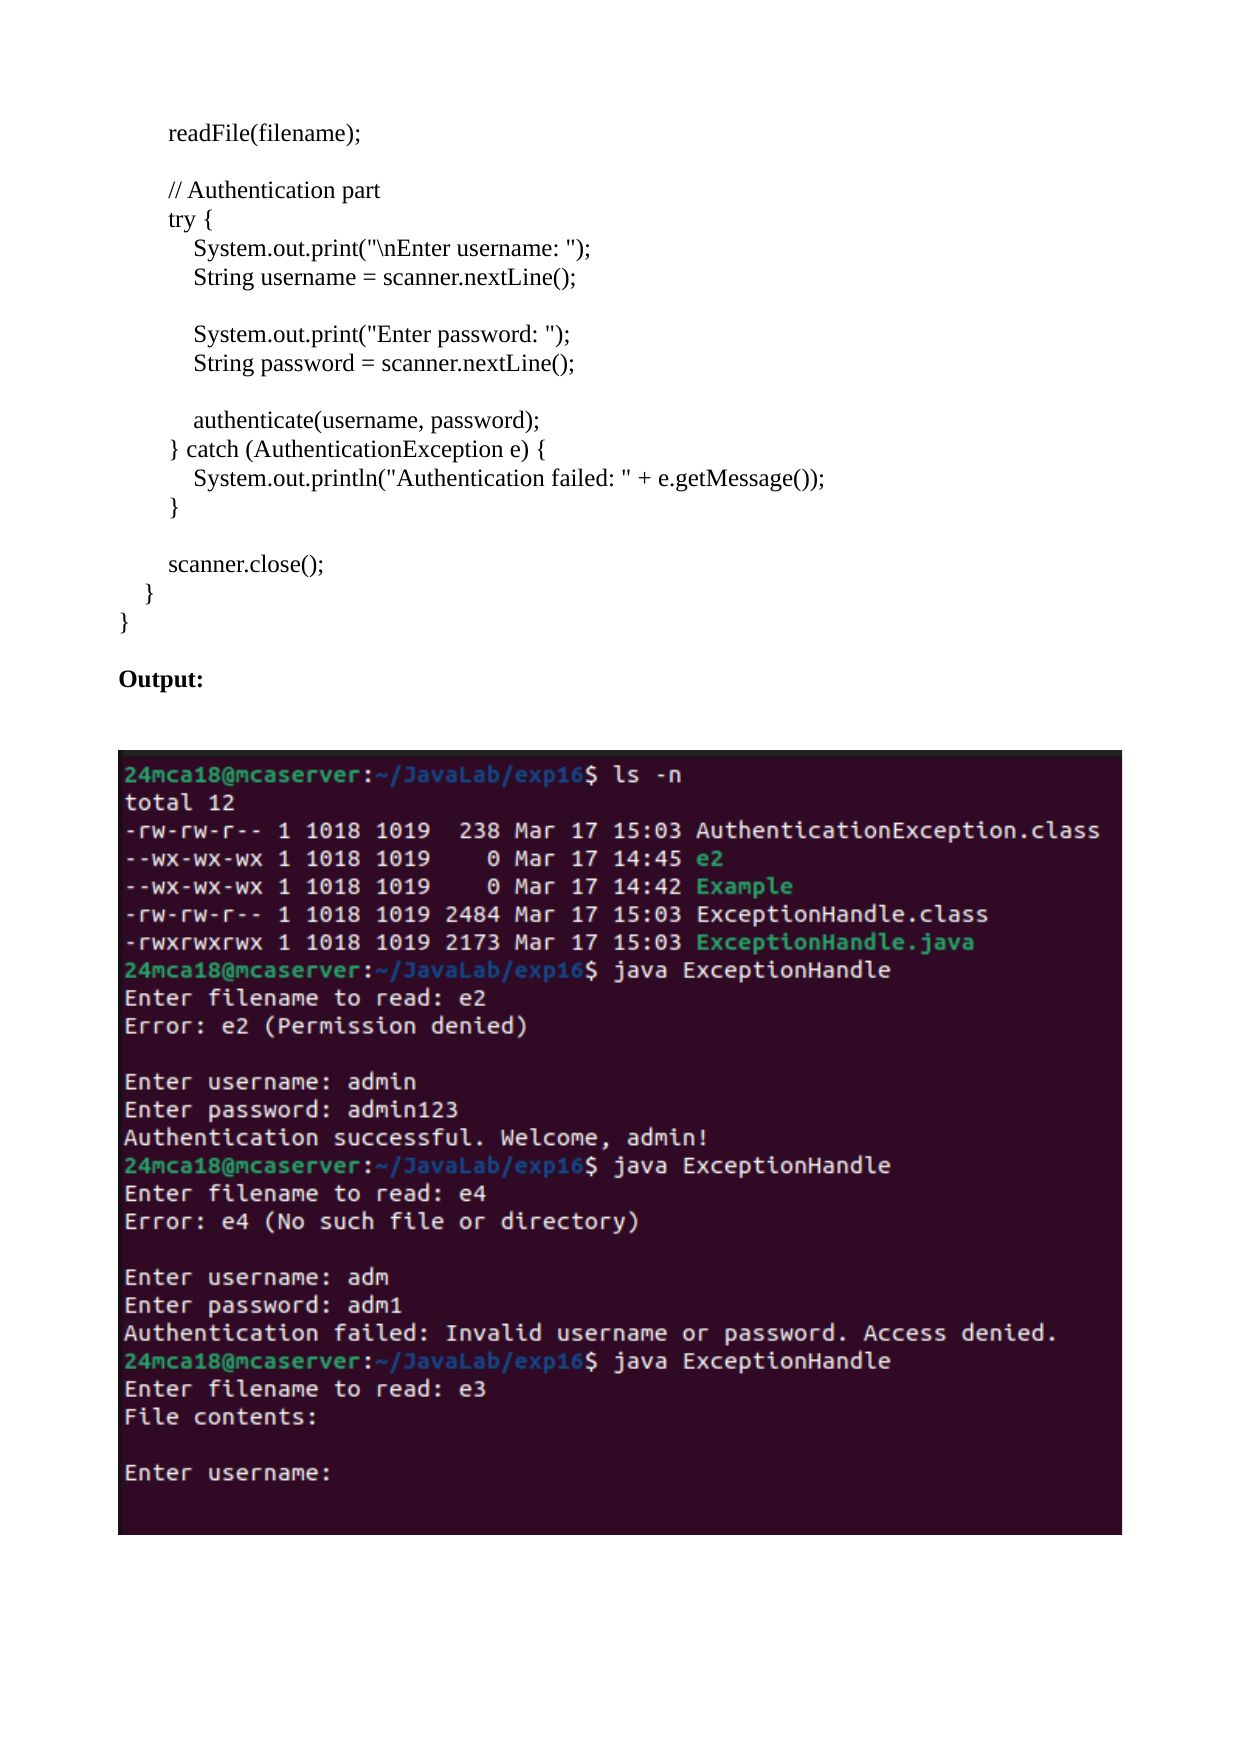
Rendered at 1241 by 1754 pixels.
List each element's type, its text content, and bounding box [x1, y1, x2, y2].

text // Authentication part [118, 176, 1122, 204]
text } [118, 578, 1122, 607]
picture [118, 750, 1123, 1535]
text try { [118, 204, 1122, 233]
text } catch (AuthenticationException e) { [118, 434, 1122, 463]
text System.out.println("Authentication failed: " + e.getMessage()); [118, 463, 1122, 492]
text System.out.print("\nEnter username: "); [118, 233, 1122, 262]
text String username = scanner.nextLine(); [118, 262, 1122, 291]
text System.out.print("Enter password: "); [118, 319, 1122, 348]
text readFile(filename); [118, 118, 1122, 147]
text authenticate(username, password); [118, 406, 1122, 434]
text scanner.close(); [118, 549, 1122, 578]
text } [118, 492, 1122, 521]
text } Output: [118, 607, 1122, 693]
text String password = scanner.nextLine(); [118, 348, 1122, 377]
